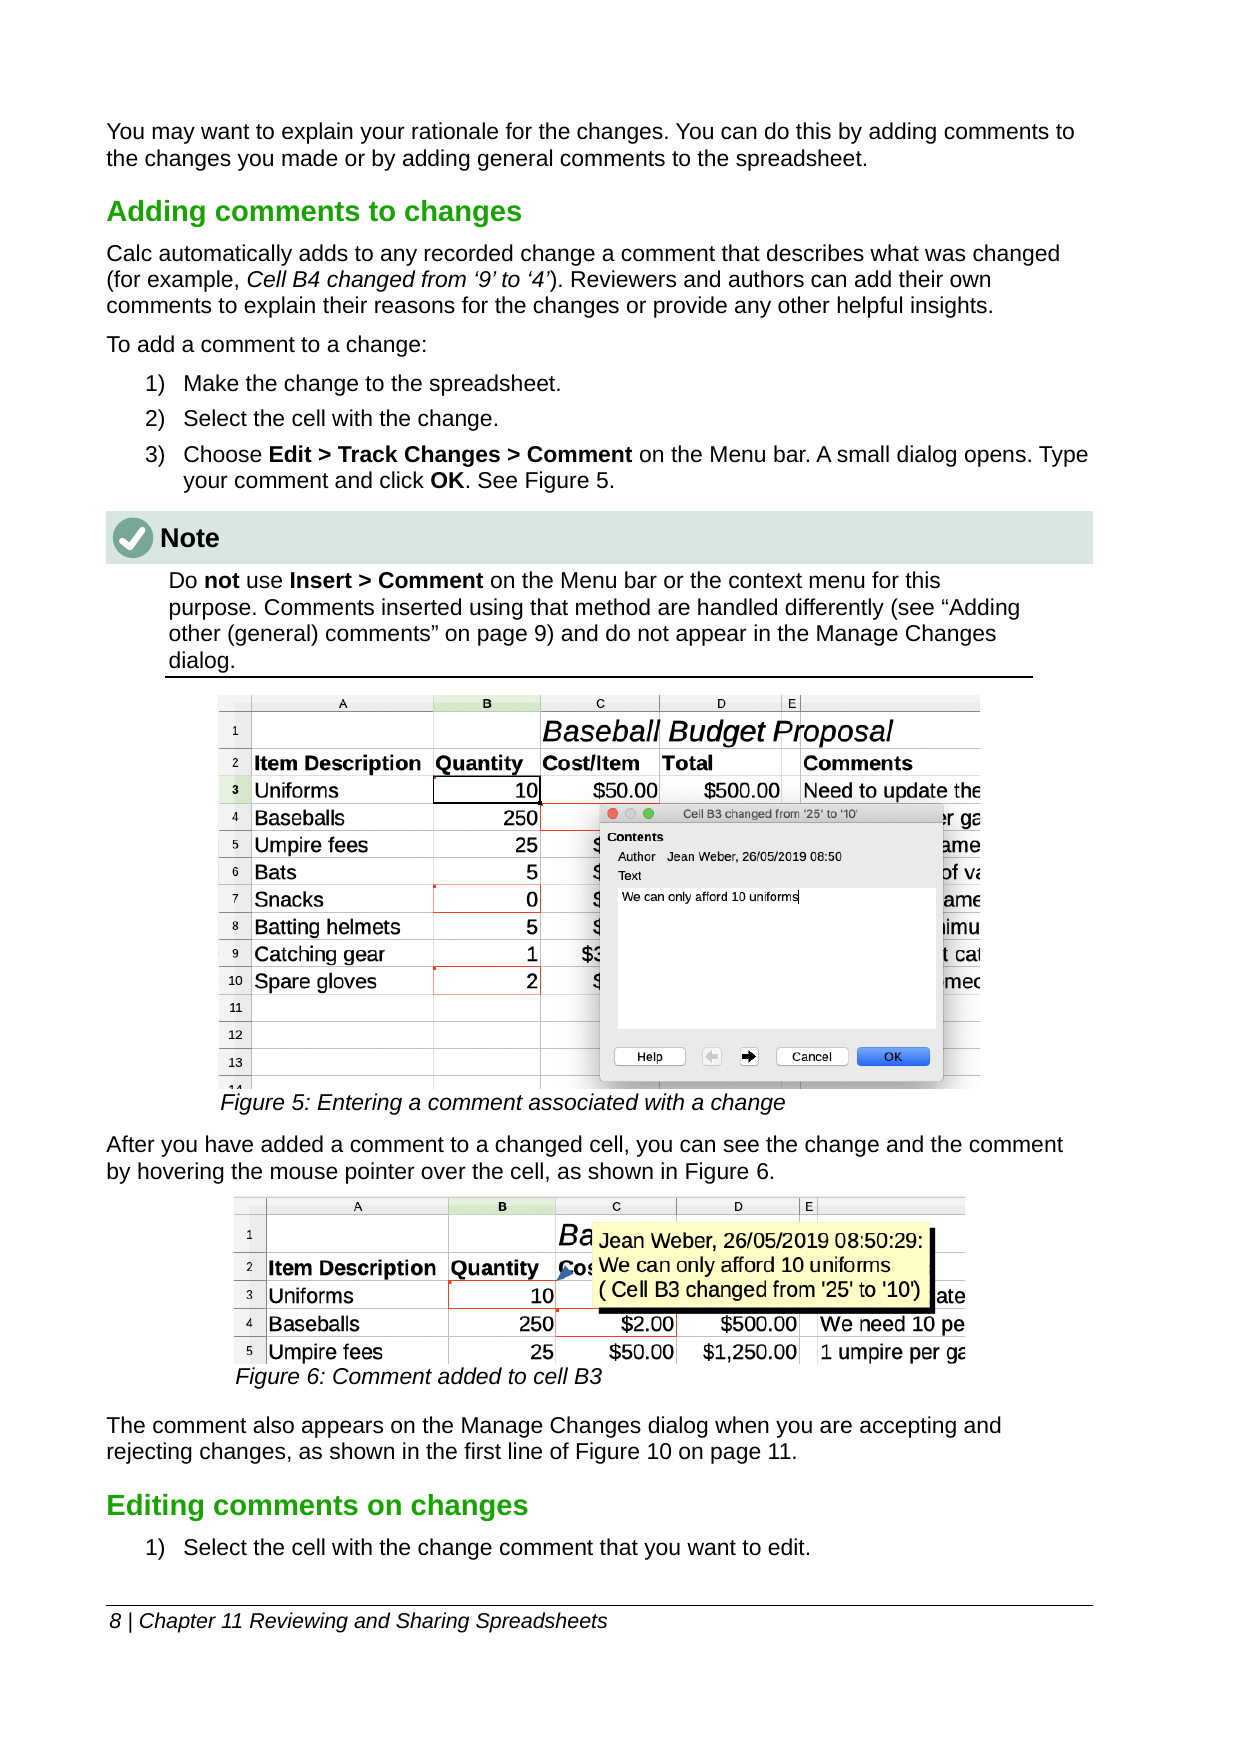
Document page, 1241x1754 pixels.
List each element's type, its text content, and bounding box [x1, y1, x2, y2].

subtitle Note [106, 511, 1093, 564]
text Figure 6: Comment added to cell B3 [235, 1364, 964, 1389]
picture [233, 1196, 965, 1364]
text You may want to explain your rationale for the changes. You can do this by adding comments to the changes you made or by adding general comments to the spreadsheet. [106, 118, 1093, 171]
text Figure 5: Entering a comment associated with a change [220, 1089, 979, 1115]
list Select the cell with the change comment that you want to edit. [165, 1533, 1093, 1560]
text The comment also appears on the Manage Changes dialog when you are accepting and rejecting changes, as shown in the first line of Figure 10 on page 11. [106, 1412, 1093, 1464]
list Make the change to the spreadsheet. [165, 370, 1093, 397]
text Do not use Insert > Comment on the Menu bar or the context menu for this purpose. Comments inserted using that method are handled differently (see “Adding other (general) comments” on page 9) and do not appear in the Manage Changes dialog. [165, 564, 1033, 676]
picture [218, 695, 980, 1089]
list To add a comment to a change: [106, 331, 1093, 358]
list Choose Edit > Track Changes > Comment on the Menu bar. A small dialog opens. Type your comment and click OK. See Figure 5. [165, 441, 1093, 493]
subtitle Adding comments to changes [106, 194, 1093, 228]
subtitle Editing comments on changes [106, 1488, 1093, 1522]
text After you have added a comment to a changed cell, you can see the change and the comment by hovering the mouse pointer over the cell, as shown in Figure 6. [106, 1131, 1093, 1184]
list Select the cell with the change. [165, 405, 1093, 432]
text Calc automatically adds to any recorded change a comment that describes what was changed (for example, Cell B4 changed from ‘9’ to ‘4’). Reviewers and authors can add their own comments to explain their reasons for the changes or provide any other helpful insights. [106, 240, 1093, 319]
